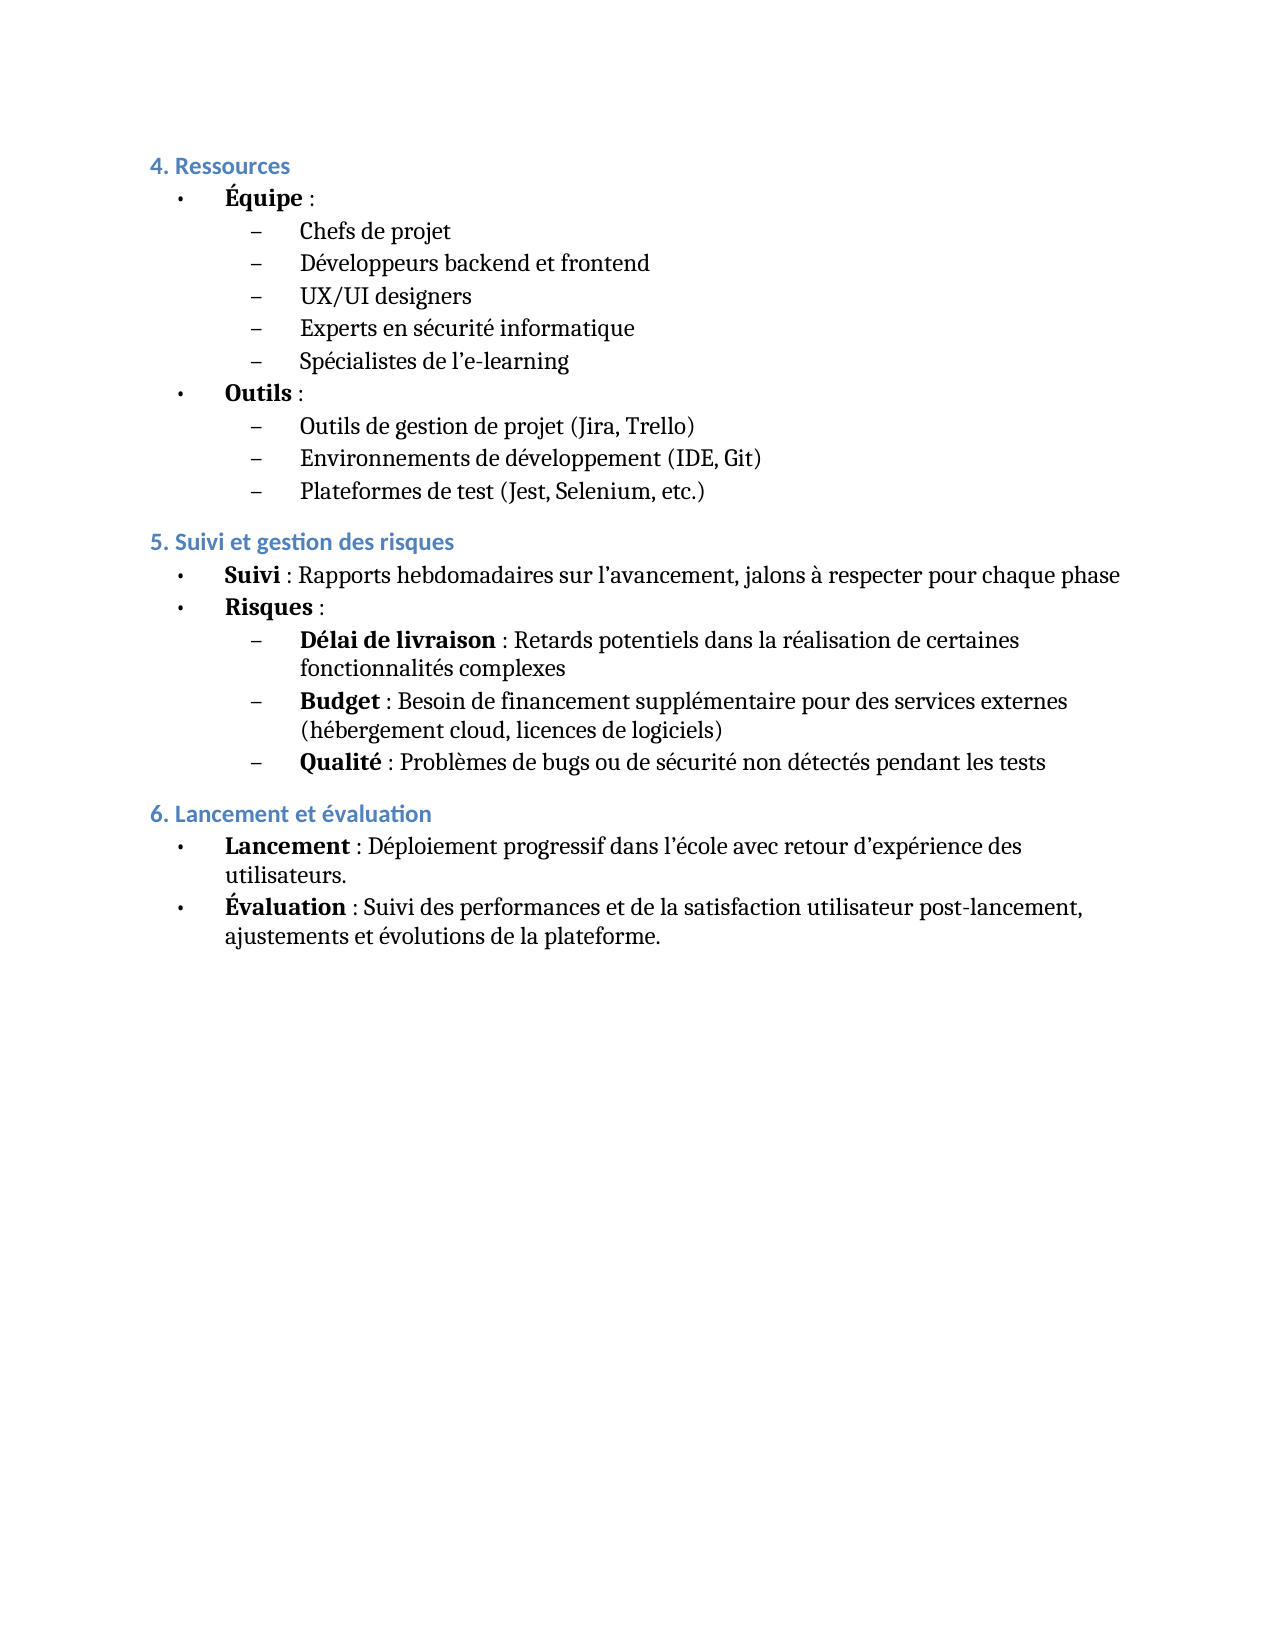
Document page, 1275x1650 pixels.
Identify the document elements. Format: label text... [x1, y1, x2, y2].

list Spécialistes de l’e-learning [250, 347, 1125, 376]
list Qualité : Problèmes de bugs ou de sécurité non détectés pendant les tests [250, 748, 1125, 777]
subtitle 6. Lancement et évaluation [150, 798, 1125, 828]
list Budget : Besoin de financement supplémentaire pour des services externes (hébergement cloud, licences de logiciels) [250, 687, 1125, 744]
list Évaluation : Suivi des performances et de la satisfaction utilisateur post-lancement, ajustements et évolutions de la plateforme. [175, 893, 1125, 951]
list Équipe : [175, 184, 1125, 213]
list Délai de livraison : Retards potentiels dans la réalisation de certaines fonctionnalités complexes [250, 626, 1125, 683]
list Suivi : Rapports hebdomadaires sur l’avancement, jalons à respecter pour chaque phase [175, 561, 1125, 589]
list Outils de gestion de projet (Jira, Trello) [250, 412, 1125, 441]
list Chefs de projet [250, 217, 1125, 246]
subtitle 4. Ressources [150, 150, 1125, 181]
list Risques : [175, 593, 1125, 622]
list Lancement : Déploiement progressif dans l’école avec retour d’expérience des utilisateurs. [175, 832, 1125, 889]
list Experts en sécurité informatique [250, 314, 1125, 343]
list Outils : [175, 379, 1125, 408]
list UX/UI designers [250, 282, 1125, 311]
subtitle 5. Suivi et gestion des risques [150, 526, 1125, 557]
list Développeurs backend et frontend [250, 249, 1125, 278]
list Environnements de développement (IDE, Git) [250, 444, 1125, 473]
list Plateformes de test (Jest, Selenium, etc.) [250, 477, 1125, 506]
